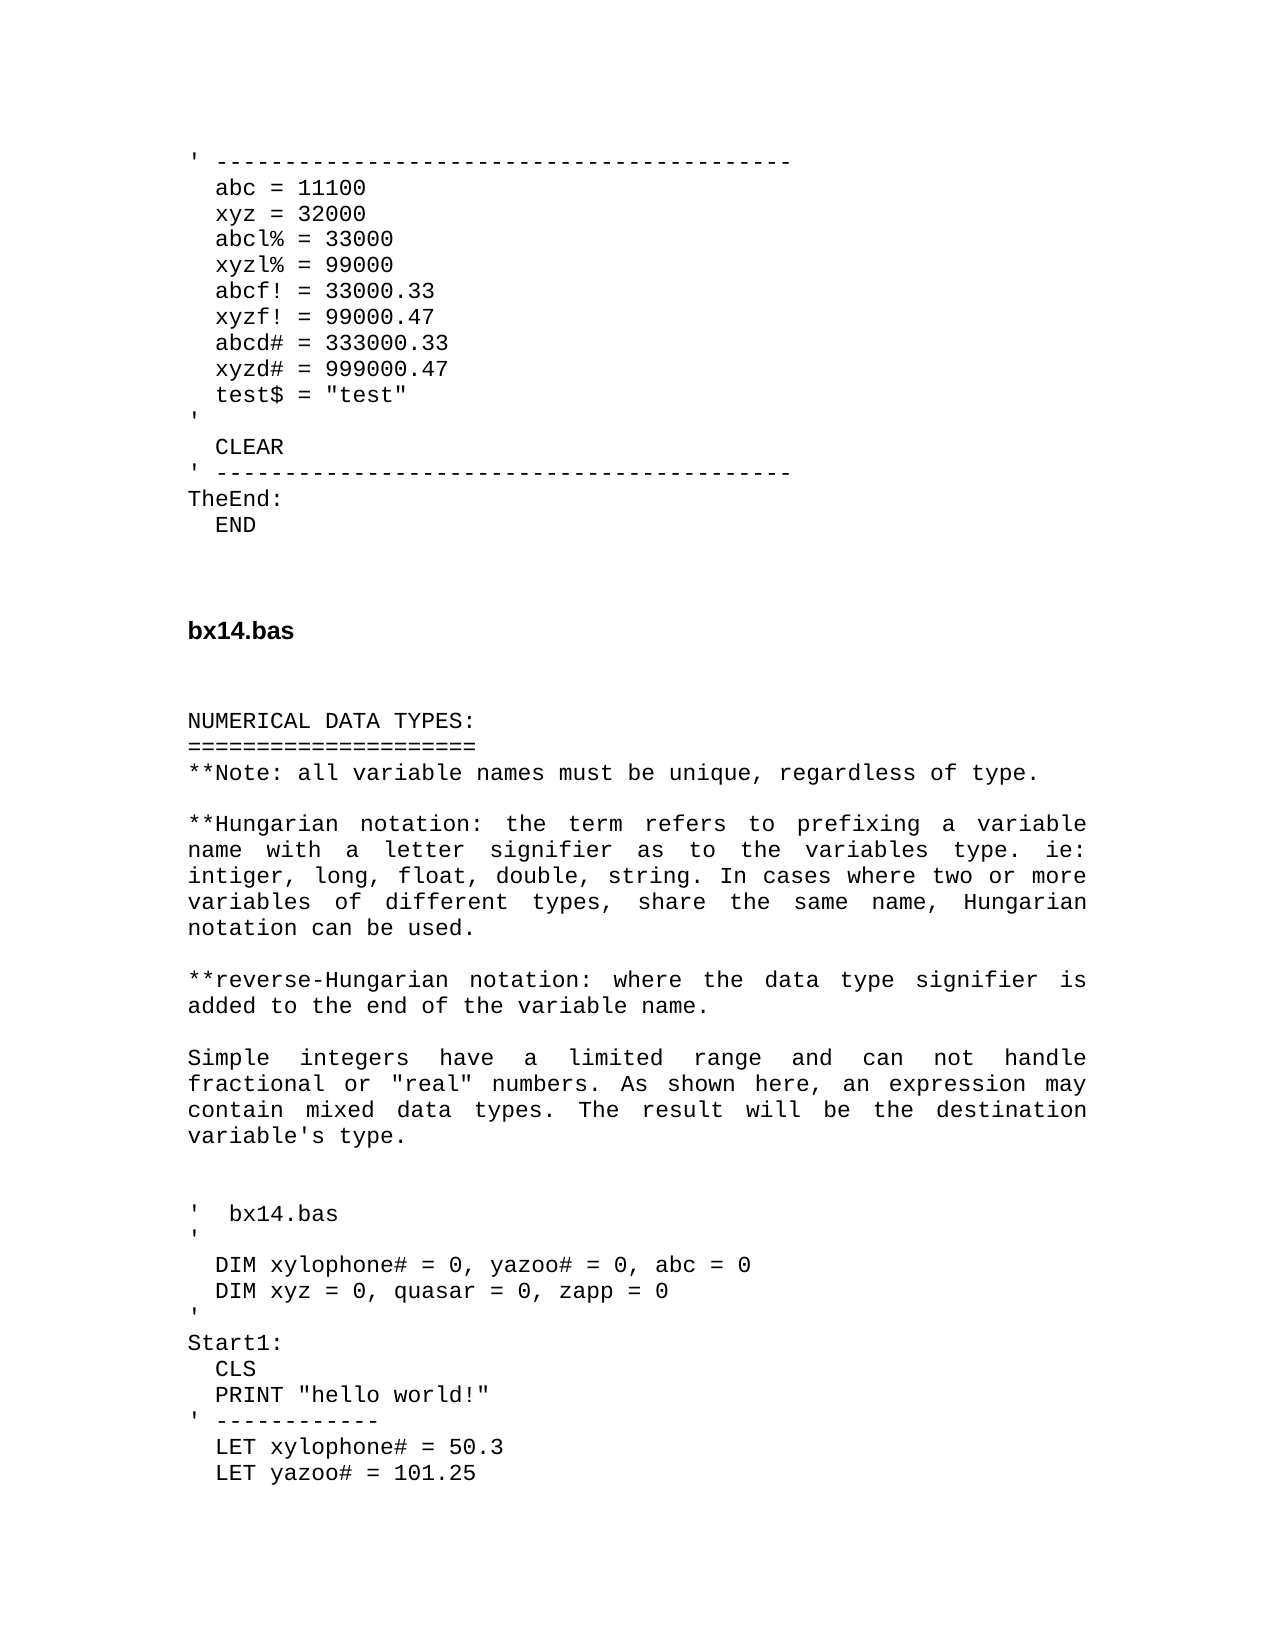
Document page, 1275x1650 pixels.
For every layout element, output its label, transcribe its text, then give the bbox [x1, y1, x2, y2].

text xyzf! = 99000.47 [187, 306, 1087, 332]
text ' ------------------------------------------ [187, 461, 1087, 487]
text LET yazoo# = 101.25 [187, 1461, 1087, 1487]
text CLEAR [187, 435, 1087, 461]
text DIM xylophone# = 0, yazoo# = 0, abc = 0 [187, 1254, 1087, 1280]
text xyzd# = 999000.47 [187, 357, 1087, 383]
text PRINT "hello world!" [187, 1383, 1087, 1409]
text ' [187, 1228, 1087, 1254]
text TheEnd: [187, 487, 1087, 513]
text abc = 11100 [187, 176, 1087, 202]
text Simple integers have a limited range and can not handle fractional or "real" numbers. As shown here, an expression may contain mixed data types. The result will be the destination variable's type. [187, 1046, 1087, 1150]
text ' bx14.bas [187, 1202, 1087, 1228]
subtitle bx14.bas [187, 616, 1087, 645]
text ' ------------ [187, 1409, 1087, 1435]
text ' [187, 409, 1087, 435]
text abcf! = 33000.33 [187, 280, 1087, 306]
text END [187, 513, 1087, 539]
text NUMERICAL DATA TYPES: [187, 709, 1087, 735]
text abcd# = 333000.33 [187, 332, 1087, 357]
text DIM xyz = 0, quasar = 0, zapp = 0 [187, 1280, 1087, 1306]
text **Note: all variable names must be unique, regardless of type. [187, 761, 1087, 787]
text xyzl% = 99000 [187, 254, 1087, 280]
text CLS [187, 1357, 1087, 1383]
text ' ------------------------------------------ [187, 150, 1087, 176]
text ' [187, 1306, 1087, 1332]
text xyz = 32000 [187, 202, 1087, 228]
text test$ = "test" [187, 383, 1087, 409]
text ===================== [187, 735, 1087, 761]
text LET xylophone# = 50.3 [187, 1435, 1087, 1461]
text **Hungarian notation: the term refers to prefixing a variable name with a letter signifier as to the variables type. ie: intiger, long, float, double, string. In cases where two or more variables of different types, share the same name, Hungarian notation can be used. [187, 813, 1087, 942]
text Start1: [187, 1332, 1087, 1357]
text **reverse-Hungarian notation: where the data type signifier is added to the end of the variable name. [187, 968, 1087, 1020]
text abcl% = 33000 [187, 228, 1087, 254]
